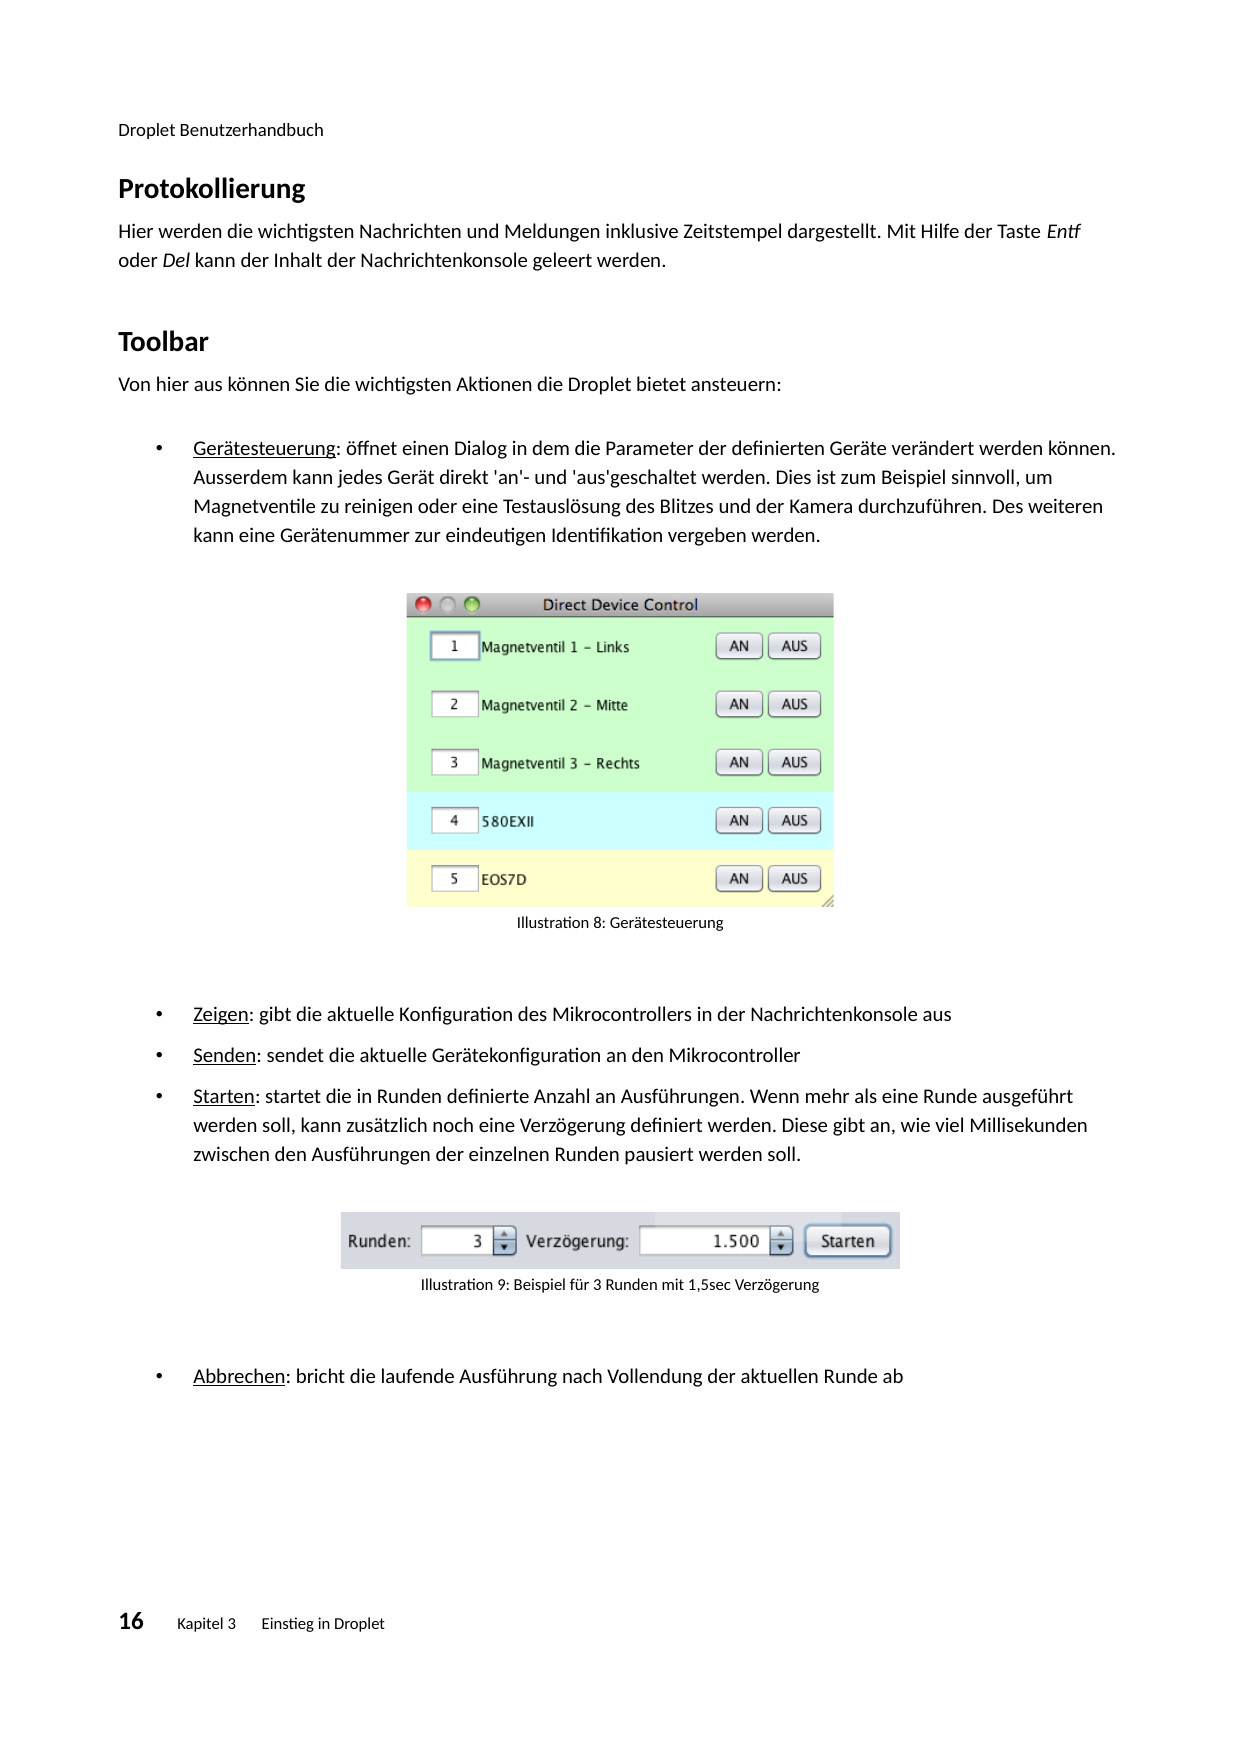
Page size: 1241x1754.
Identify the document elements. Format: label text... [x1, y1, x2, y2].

subtitle Hier werden die wichtigsten Nachrichten und Meldungen inklusive Zeitstempel dargestellt. Mit Hilfe der Taste Entf oder Del kann der Inhalt der Nachrichtenkonsole geleert werden. [118, 218, 1122, 272]
subtitle Starten: startet die in Runden definierte Anzahl an Ausführungen. Wenn mehr als eine Runde ausgeführt werden soll, kann zusätzlich noch eine Verzögerung definiert werden. Diese gibt an, wie viel Millisekunden zwischen den Ausführungen der einzelnen Runden pausiert werden soll. [156, 1083, 1122, 1167]
subtitle Abbrechen: bricht die laufende Ausführung nach Vollendung der aktuellen Runde ab [156, 1363, 1122, 1389]
picture [406, 593, 834, 907]
subtitle Zeigen: gibt die aktuelle Konfiguration des Mikrocontrollers in der Nachrichtenkonsole aus [156, 1001, 1122, 1027]
text Illustration 8: Gerätesteuerung [407, 907, 834, 933]
list Illustration 9: Beispiel für 3 Runden mit 1,5sec Verzögerung [341, 1269, 900, 1295]
subtitle Von hier aus können Sie die wichtigsten Aktionen die Droplet bietet ansteuern: [118, 371, 1122, 396]
subtitle Senden: sendet die aktuelle Gerätekonfiguration an den Mikrocontroller [156, 1042, 1122, 1068]
picture [340, 1212, 900, 1269]
subtitle Protokollierung [118, 171, 1122, 206]
subtitle Toolbar [118, 323, 1122, 359]
subtitle Gerätesteuerung: öffnet einen Dialog in dem die Parameter der definierten Geräte verändert werden können. Ausserdem kann jedes Gerät direkt 'an'- und 'aus'geschaltet werden. Dies ist zum Beispiel sinnvoll, um Magnetventile zu reinigen oder eine Testauslösung des Blitzes und der Kamera durchzuführen. Des weiteren kann eine Gerätenummer zur eindeutigen Identifikation vergeben werden. [156, 435, 1122, 548]
